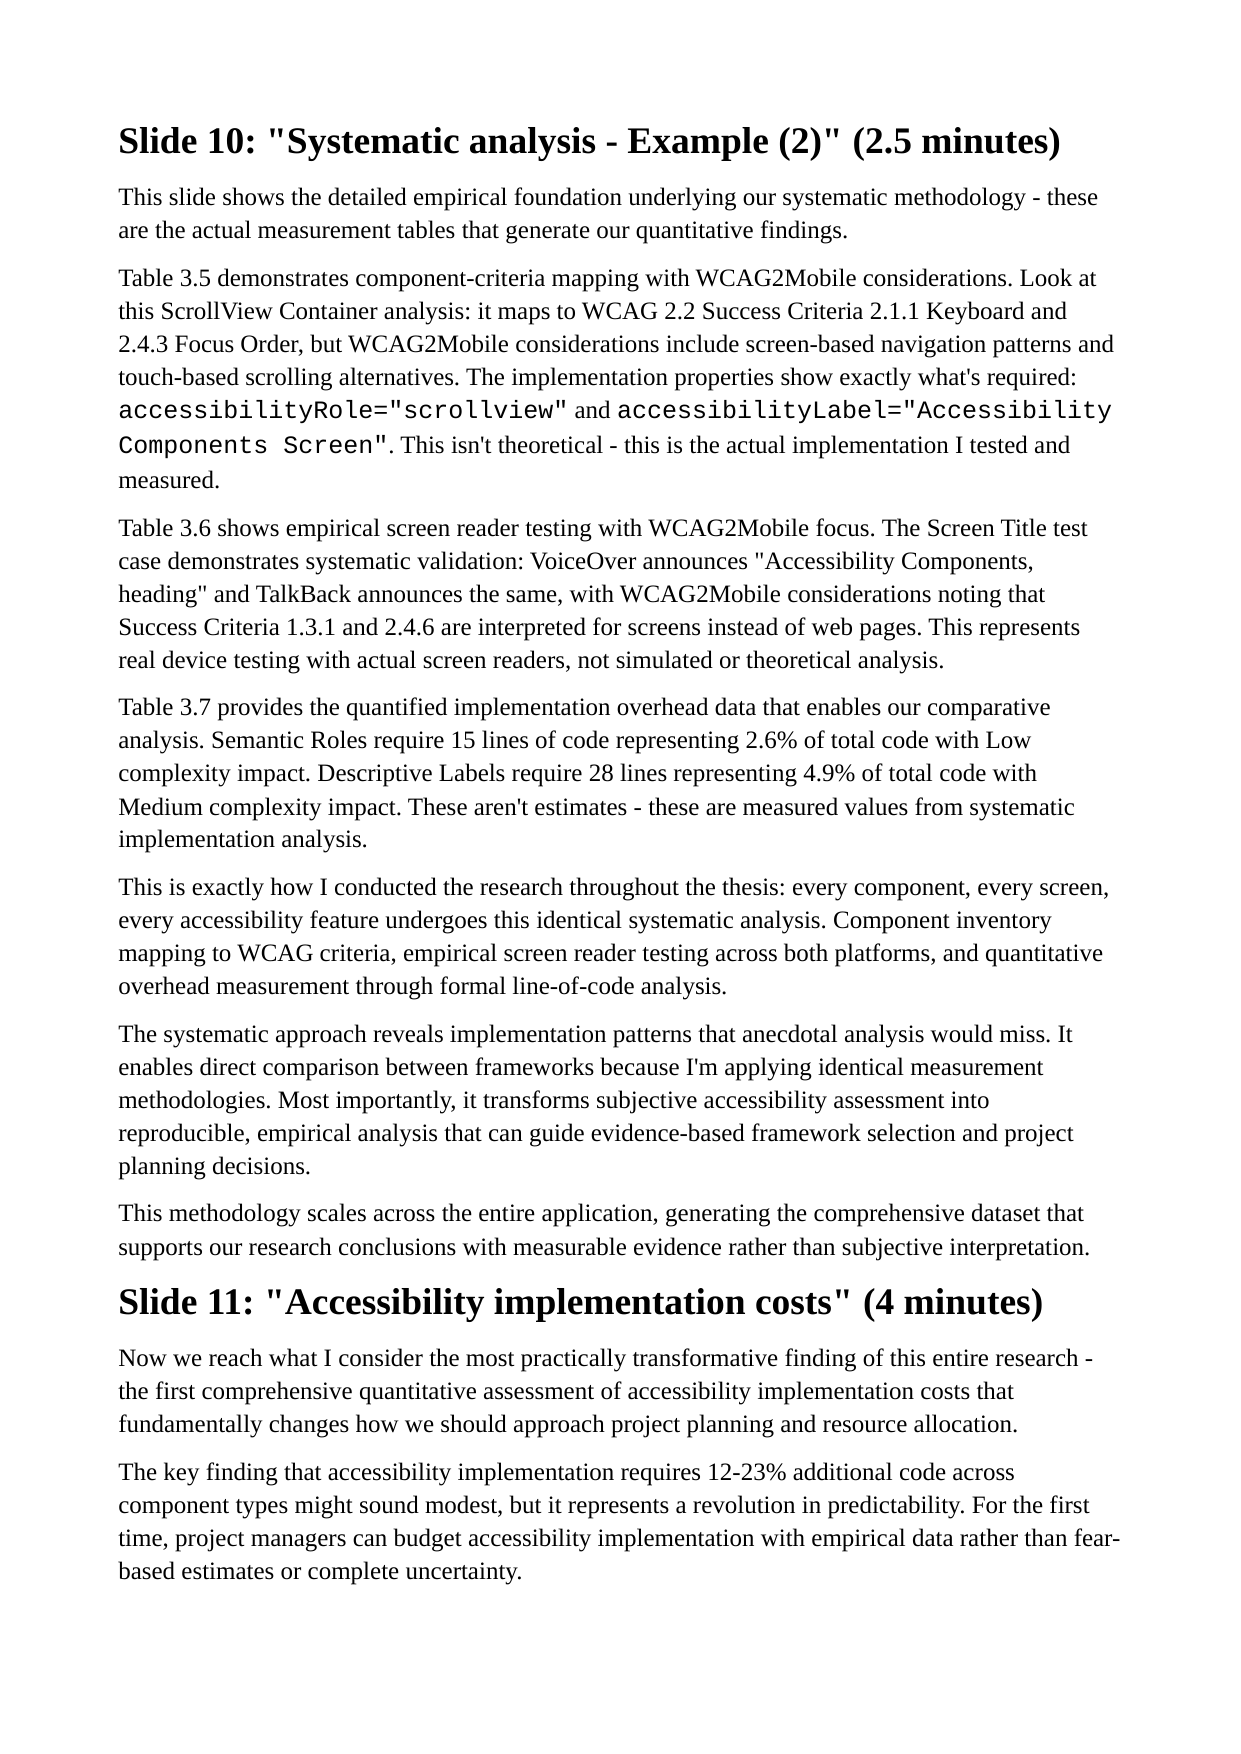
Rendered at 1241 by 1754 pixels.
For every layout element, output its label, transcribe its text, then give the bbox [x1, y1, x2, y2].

text The systematic approach reveals implementation patterns that anecdotal analysis would miss. It enables direct comparison between frameworks because I'm applying identical measurement methodologies. Most importantly, it transforms subjective accessibility assessment into reproducible, empirical analysis that can guide evidence-based framework selection and project planning decisions. [118, 1019, 1122, 1180]
text This methodology scales across the entire application, generating the comprehensive dataset that supports our research conclusions with measurable evidence rather than subjective interpretation. [118, 1198, 1122, 1260]
text The key finding that accessibility implementation requires 12-23% additional code across component types might sound modest, but it represents a revolution in predictability. For the first time, project managers can budget accessibility implementation with empirical data rather than fear-based estimates or complete uncertainty. [118, 1457, 1122, 1585]
subtitle Slide 10: "Systematic analysis - Example (2)" (2.5 minutes) [118, 118, 1122, 161]
text Table 3.7 provides the quantified implementation overhead data that enables our comparative analysis. Semantic Roles require 15 lines of code representing 2.6% of total code with Low complexity impact. Descriptive Labels require 28 lines representing 4.9% of total code with Medium complexity impact. These aren't estimates - these are measured values from systematic implementation analysis. [118, 692, 1122, 853]
text This slide shows the detailed empirical foundation underlying our systematic methodology - these are the actual measurement tables that generate our quantitative findings. [118, 182, 1122, 244]
text Table 3.6 shows empirical screen reader testing with WCAG2Mobile focus. The Screen Title test case demonstrates systematic validation: VoiceOver announces "Accessibility Components, heading" and TalkBack announces the same, with WCAG2Mobile considerations noting that Success Criteria 1.3.1 and 2.4.6 are interpreted for screens instead of web pages. This represents real device testing with actual screen readers, not simulated or theoretical analysis. [118, 513, 1122, 674]
text Now we reach what I consider the most practically transformative finding of this entire research - the first comprehensive quantitative assessment of accessibility implementation costs that fundamentally changes how we should approach project planning and resource allocation. [118, 1343, 1122, 1438]
text This is exactly how I conducted the research throughout the thesis: every component, every screen, every accessibility feature undergoes this identical systematic analysis. Component inventory mapping to WCAG criteria, empirical screen reader testing across both platforms, and quantitative overhead measurement through formal line-of-code analysis. [118, 872, 1122, 1000]
subtitle Slide 11: "Accessibility implementation costs" (4 minutes) [118, 1279, 1122, 1322]
text Table 3.5 demonstrates component-criteria mapping with WCAG2Mobile considerations. Look at this ScrollView Container analysis: it maps to WCAG 2.2 Success Criteria 2.1.1 Keyboard and 2.4.3 Focus Order, but WCAG2Mobile considerations include screen-based navigation patterns and touch-based scrolling alternatives. The implementation properties show exactly what's required: accessibilityRole="scrollview" and accessibilityLabel="Accessibility Components Screen". This isn't theoretical - this is the actual implementation I tested and measured. [118, 263, 1122, 494]
